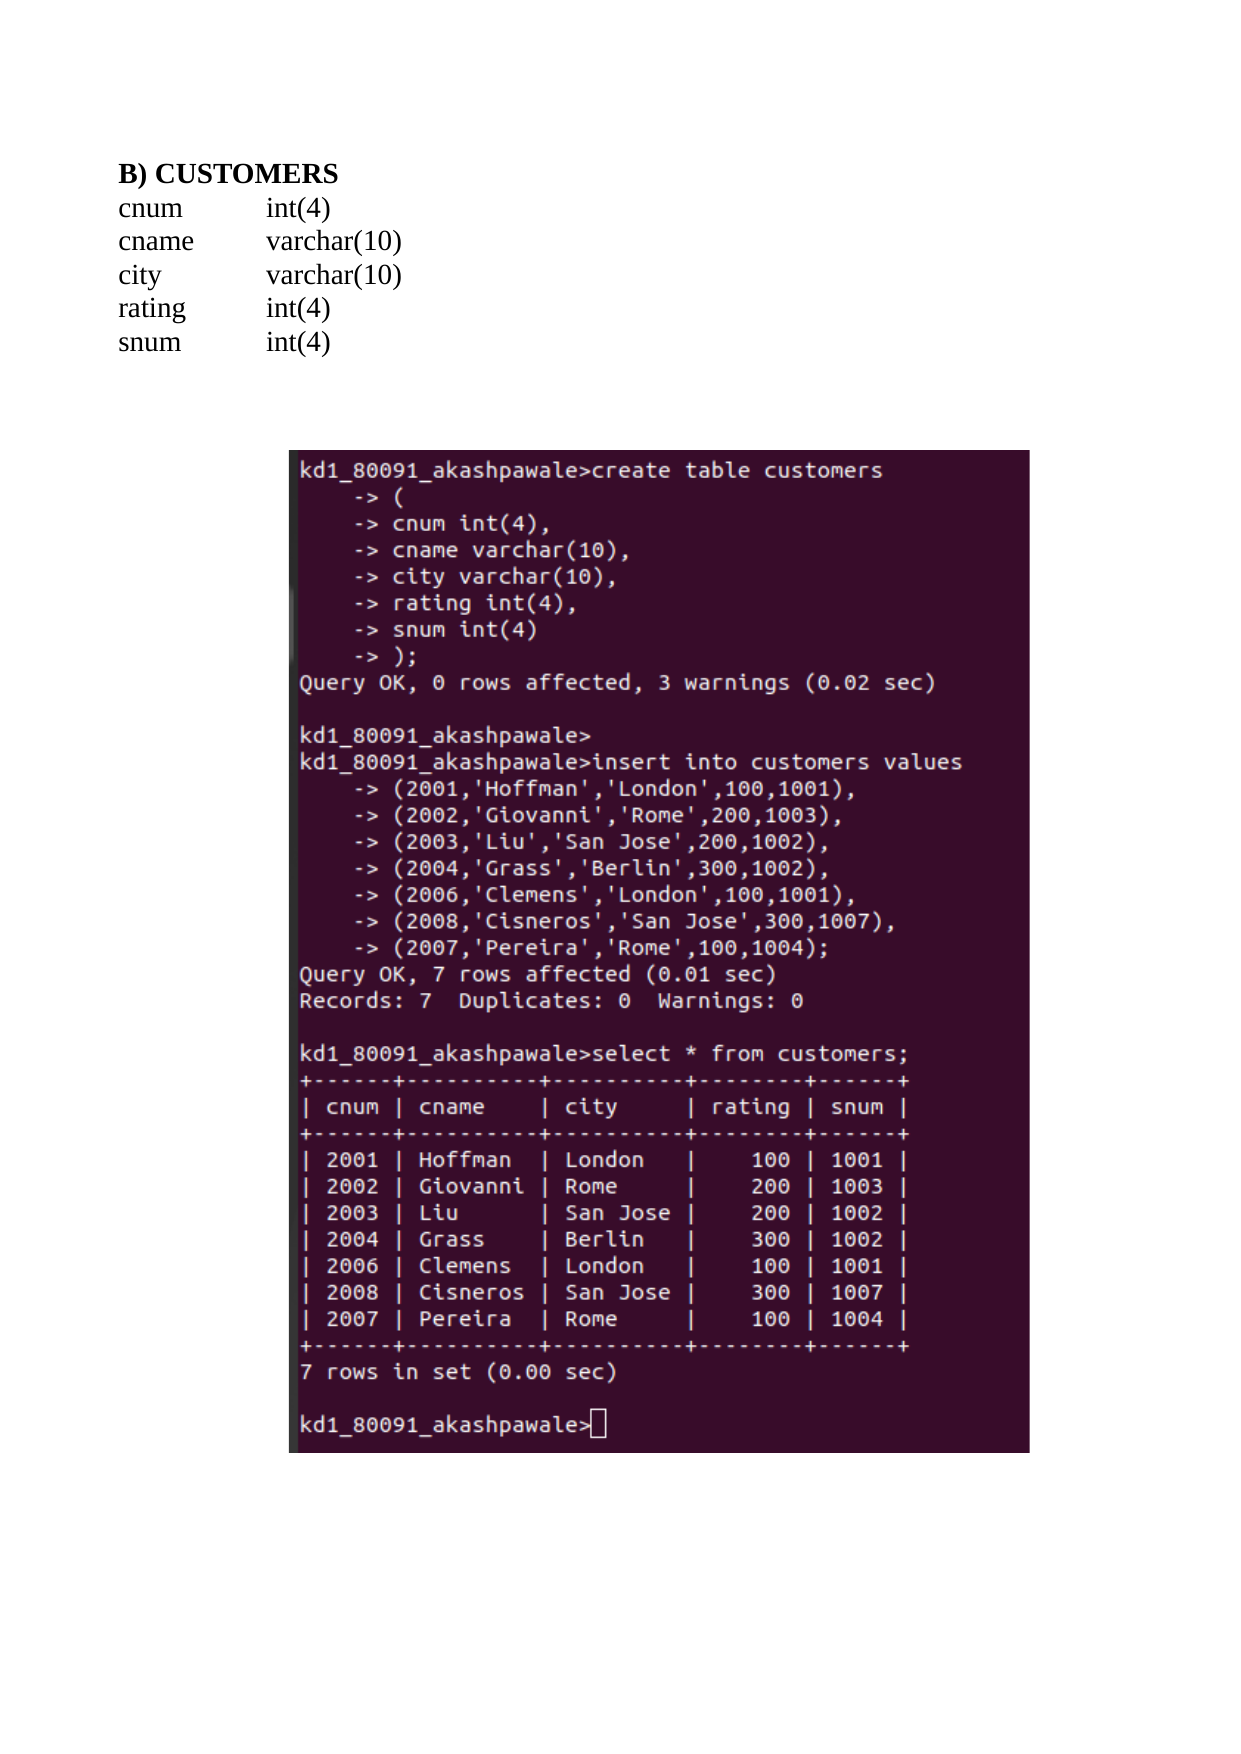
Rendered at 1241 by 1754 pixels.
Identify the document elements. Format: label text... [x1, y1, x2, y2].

text cnum int(4) [118, 190, 1122, 223]
picture [288, 450, 1030, 1453]
text cname varchar(10) [118, 223, 1122, 257]
text snum int(4) [118, 324, 1122, 358]
text rating int(4) [118, 291, 1122, 324]
text B) CUSTOMERS [118, 156, 1122, 190]
text city varchar(10) [118, 257, 1122, 291]
